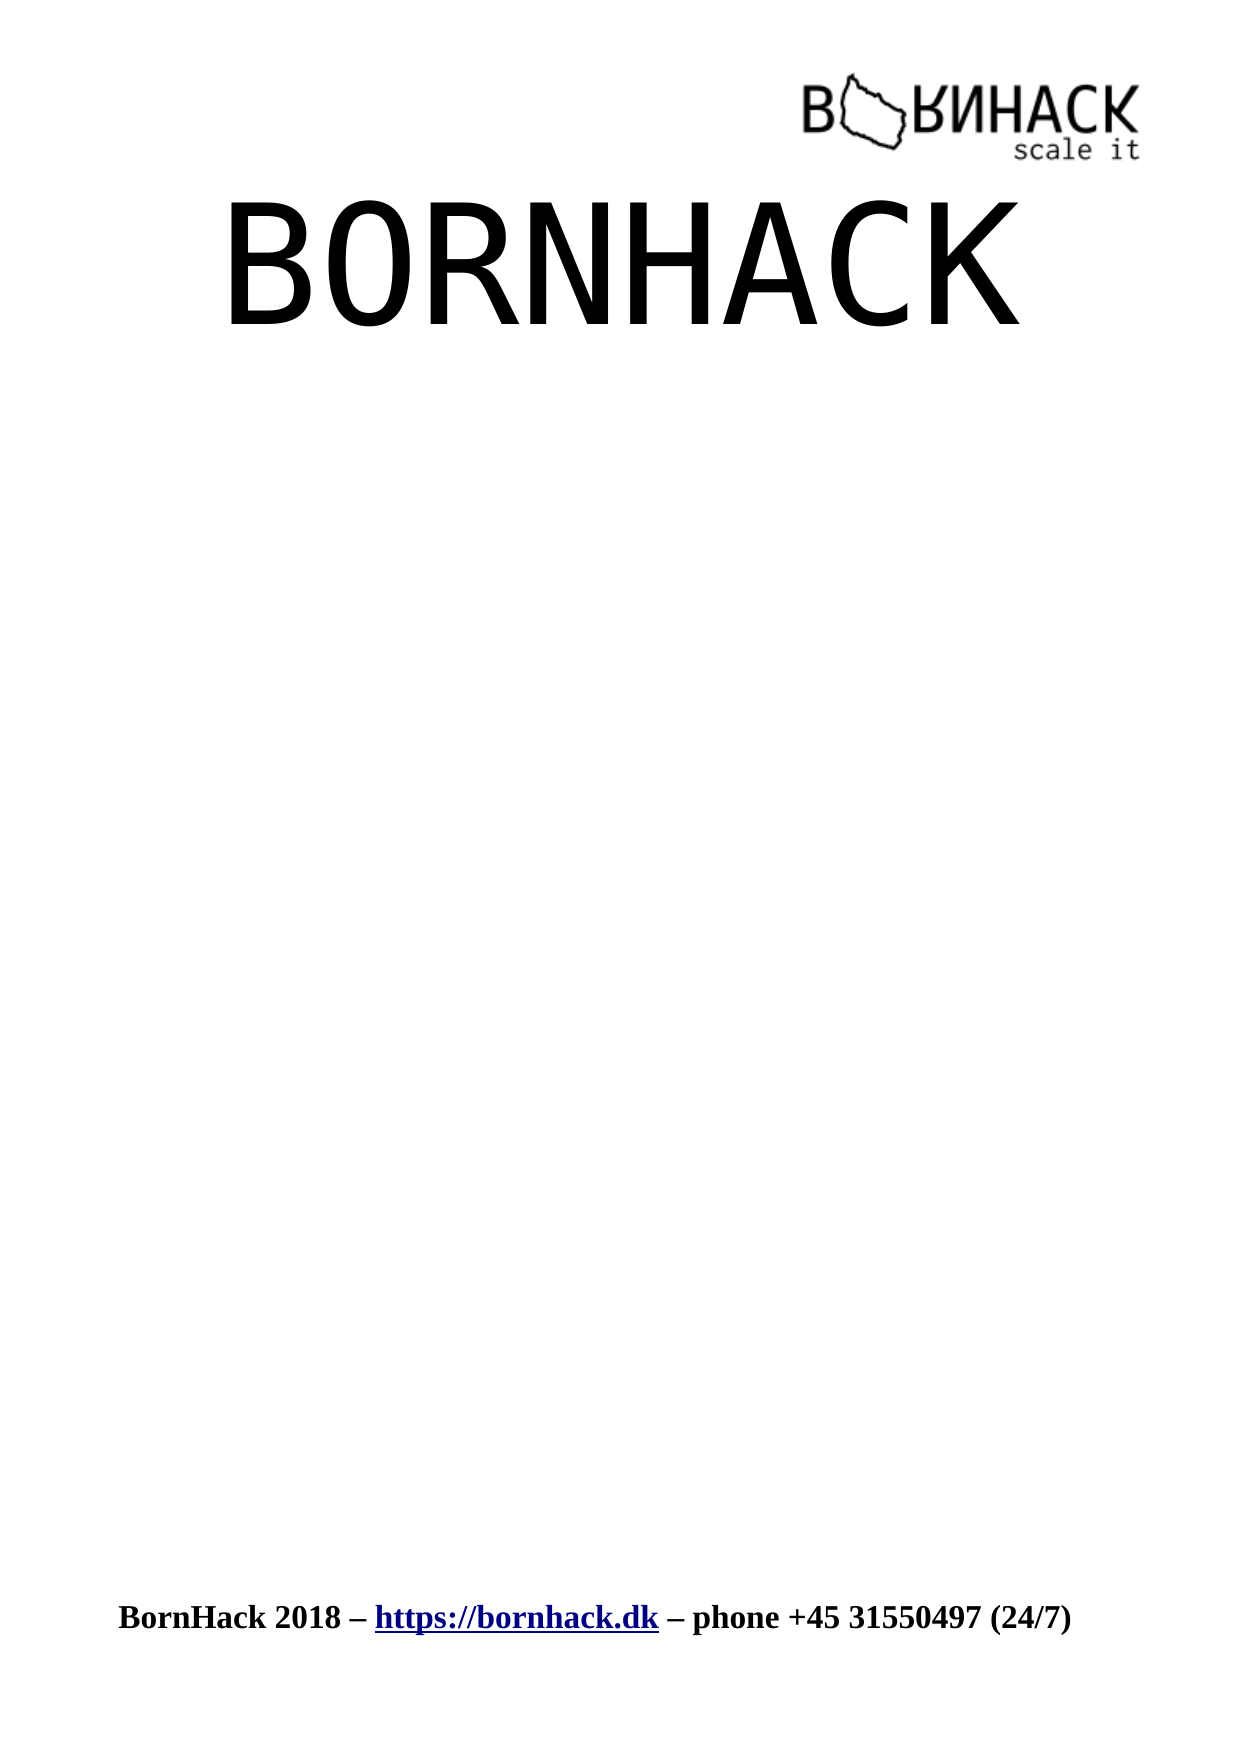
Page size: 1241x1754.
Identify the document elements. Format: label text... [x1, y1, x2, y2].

text BORNHACK [118, 118, 1122, 364]
picture [786, 71, 1156, 170]
